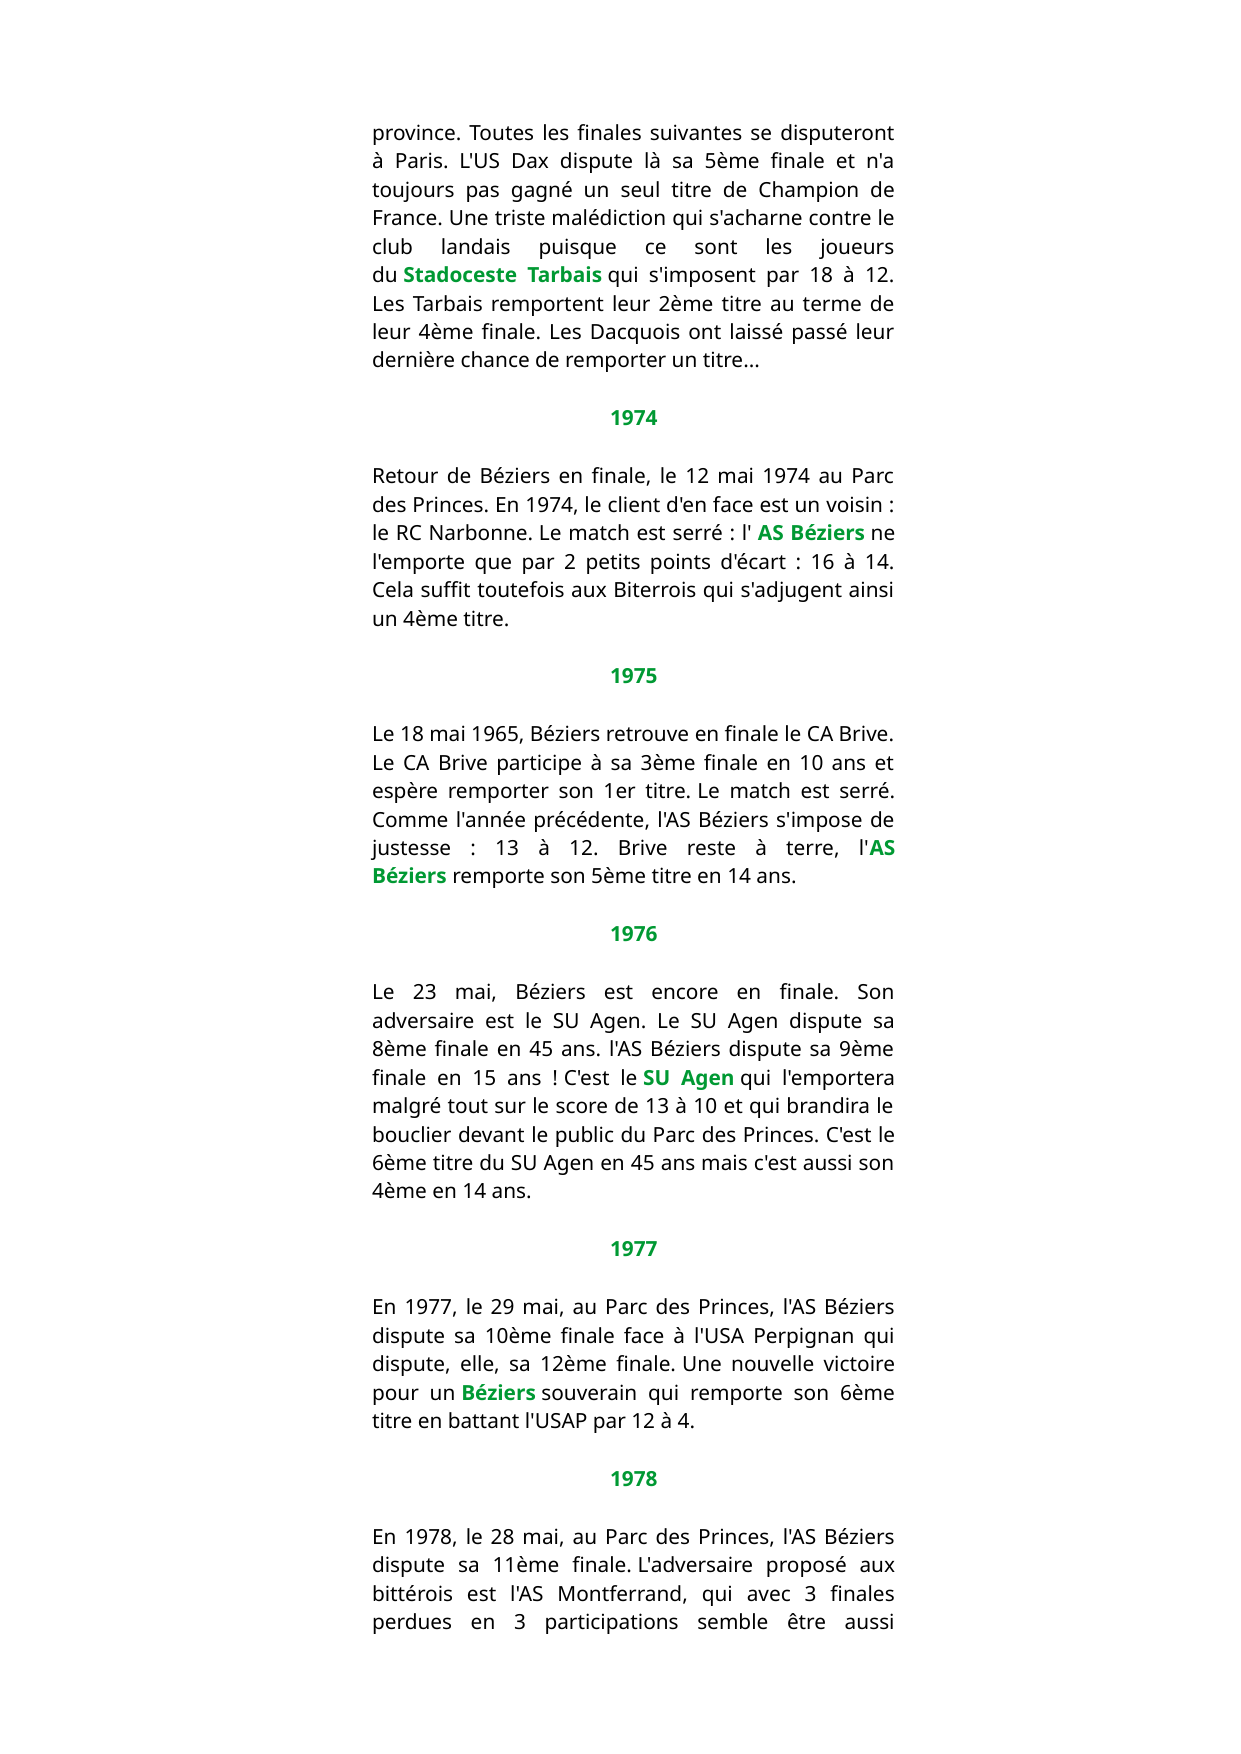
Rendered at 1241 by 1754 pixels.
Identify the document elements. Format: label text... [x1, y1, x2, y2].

table_cell province. Toutes les finales suivantes se disputeront à Paris. L'US Dax dispute là sa 5ème finale et n'a toujours pas gagné un seul titre de Champion de France. Une triste malédiction qui s'acharne contre le club landais puisque ce sont les joueurs du Stadoceste Tarbais qui s'imposent par 18 à 12. Les Tarbais remportent leur 2ème titre au terme de leur 4ème finale. Les Dacquois ont laissé passé leur dernière chance de remporter un titre... 1974 Retour de Béziers en finale, le 12 mai 1974 au Parc des Princes. En 1974, le client d'en face est un voisin : le RC Narbonne. Le match est serré : l' AS Béziers ne l'emporte que par 2 petits points d'écart : 16 à 14. Cela suffit toutefois aux Biterrois qui s'adjugent ainsi un 4ème titre. 1975 Le 18 mai 1965, Béziers retrouve en finale le CA Brive. Le CA Brive participe à sa 3ème finale en 10 ans et espère remporter son 1er titre. Le match est serré. Comme l'année précédente, l'AS Béziers s'impose de justesse : 13 à 12. Brive reste à terre, l'AS Béziers remporte son 5ème titre en 14 ans. 1976 Le 23 mai, Béziers est encore en finale. Son adversaire est le SU Agen. Le SU Agen dispute sa 8ème finale en 45 ans. l'AS Béziers dispute sa 9ème finale en 15 ans ! C'est le SU Agen qui l'emportera malgré tout sur le score de 13 à 10 et qui brandira le bouclier devant le public du Parc des Princes. C'est le 6ème titre du SU Agen en 45 ans mais c'est aussi son 4ème en 14 ans. 1977 En 1977, le 29 mai, au Parc des Princes, l'AS Béziers dispute sa 10ème finale face à l'USA Perpignan qui dispute, elle, sa 12ème finale. Une nouvelle victoire pour un Béziers souverain qui remporte son 6ème titre en battant l'USAP par 12 à 4. 1978 En 1978, le 28 mai, au Parc des Princes, l'AS Béziers dispute sa 11ème finale. L'adversaire proposé aux bittérois est l'AS Montferrand, qui avec 3 finales perdues en 3 participations semble être aussi [372, 118, 895, 1636]
table_cell [345, 118, 372, 1636]
